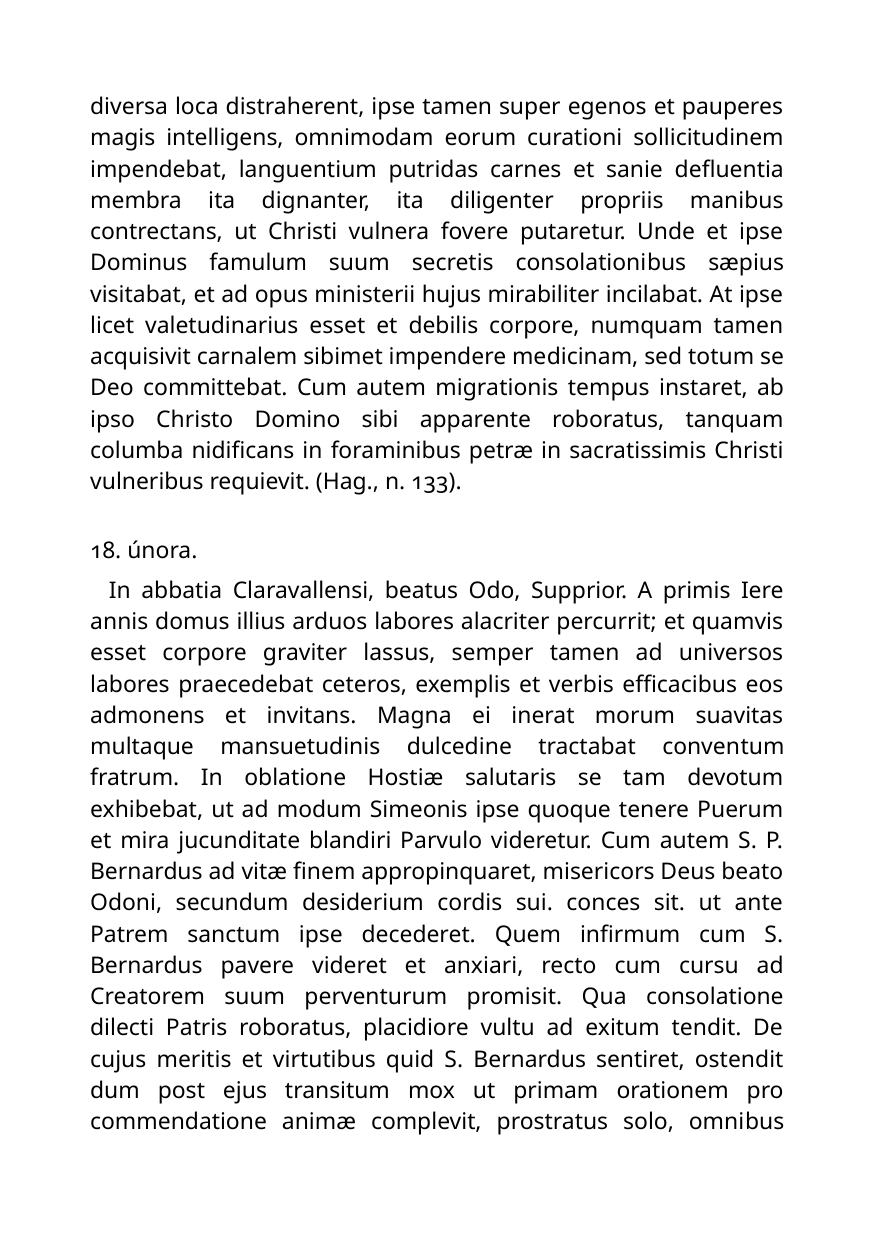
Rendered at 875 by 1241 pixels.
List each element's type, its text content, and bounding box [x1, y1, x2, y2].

text 18. února. [90, 533, 784, 565]
text In abbatia Claravallensi, beatus Odo, Supprior. A primis Iere annis domus illius arduos labores alacriter percurrit; et quamvis esset corpore graviter lassus, semper tamen ad universos labores praecedebat ceteros, exemplis et verbis efficacibus eos admonens et invitans. Magna ei inerat morum suavitas multaque mansuetudinis dulcedine tractabat conven­tum fratrum. In oblatione Hostiæ salutaris se tam devotum exhibebat, ut ad modum Simeonis ipse quoque tenere Puerum et mira jucunditate blandiri Parvulo videretur. Cum autem S. P. Bernardus ad vitæ finem appropinquaret, misericors Deus beato Odoni, secundum desiderium cordis sui. conces sit. ut ante Patrem sanctum ipse decederet. Quem infirmum cum S. Bernardus pavere videret et anxiari, recto cum cursu ad Creatorem suum perventurum promisit. Qua consolatione dilecti Patris roboratus, placidiore vultu ad exitum tendit. De cujus meritis et virtutibus quid S. Bernardus sentiret, ostendit dum post ejus transitum mox ut primam orationem pro commendatione animæ complevit, prostratus solo, omni­bus [90, 574, 784, 1136]
text diversa loca distraherent, ipse tamen super egenos et pauperes magis intelligens, omnimodam eorum curationi sollicitudinem impendebat, languentium putridas carnes et sanie defluentia membra ita dignanter, ita diligenter propriis manibus contrectans, ut Christi vulnera fovere putaretur. Unde et ipse Dominus famulum suum secretis consolationi­bus sæpius visitabat, et ad opus ministerii hujus mirabiliter incilabat. At ipse licet valetudinarius esset et debilis corpore, numquam tamen acquisivit carnalem sibimet impendere me­dicinam, sed totum se Deo committebat. Cum autem migra­tionis tempus instaret, ab ipso Christo Domino sibi apparente roboratus, tanquam columba nidificans in foraminibus petræ in sacratissimis Christi vulneribus requievit. (Hag., n. 133). [90, 90, 784, 496]
